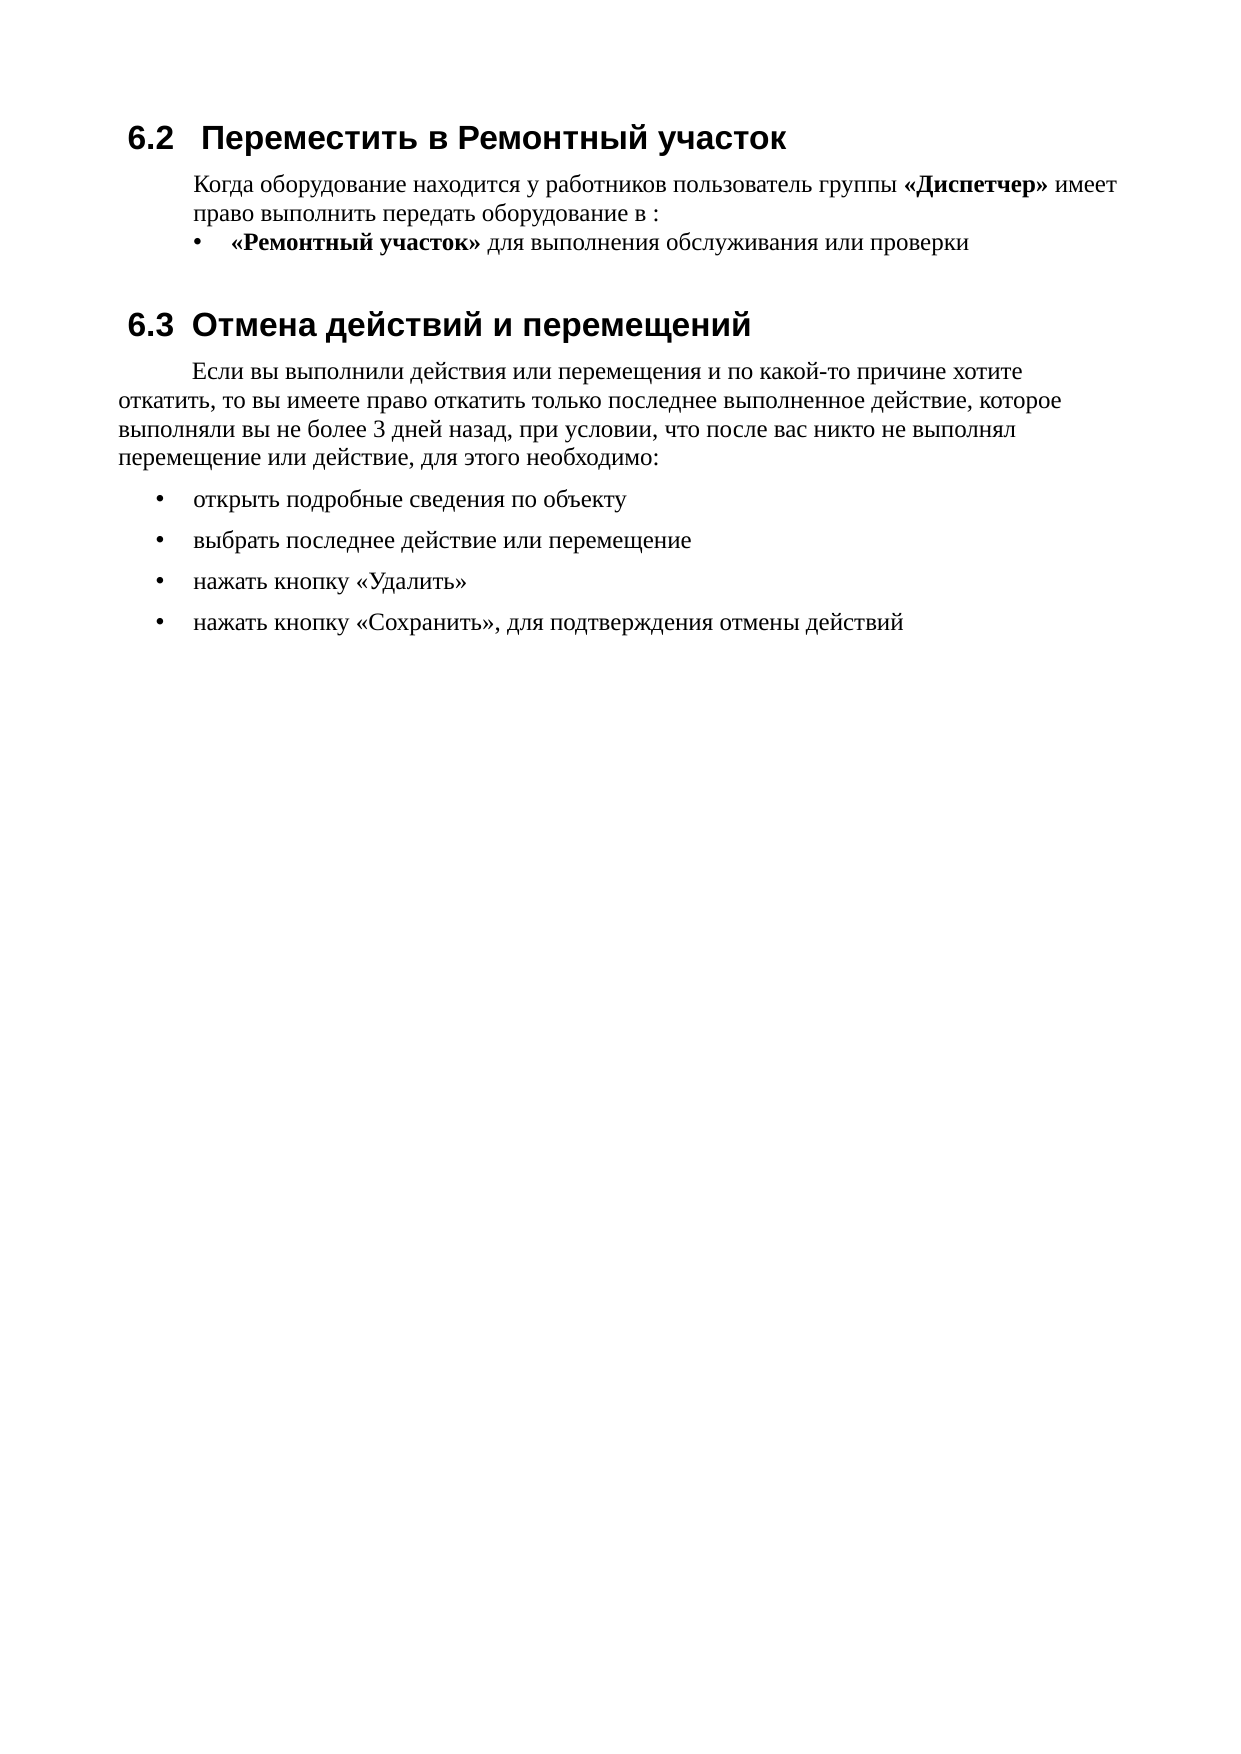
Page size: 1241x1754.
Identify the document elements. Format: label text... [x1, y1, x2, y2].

list выбрать последнее действие или перемещение [156, 525, 1122, 554]
list открыть подробные сведения по объекту [156, 484, 1122, 512]
subtitle Переместить в Ремонтный участок [118, 118, 1122, 157]
list «Ремонтный участок» для выполнения обслуживания или проверки [193, 227, 1122, 256]
list нажать кнопку «Сохранить», для подтверждения отмены действий [156, 607, 1122, 636]
list Когда оборудование находится у работников пользователь группы «Диспетчер» имеет право выполнить передать оборудование в : [156, 169, 1122, 227]
list нажать кнопку «Удалить» [156, 566, 1122, 595]
text Если вы выполнили действия или перемещения и по какой-то причине хотите откатить, то вы имеете право откатить только последнее выполненное действие, которое выполняли вы не более 3 дней назад, при условии, что после вас никто не выполнял перемещение или действие, для этого необходимо: [118, 356, 1122, 471]
subtitle Отмена действий и перемещений [118, 305, 1122, 344]
